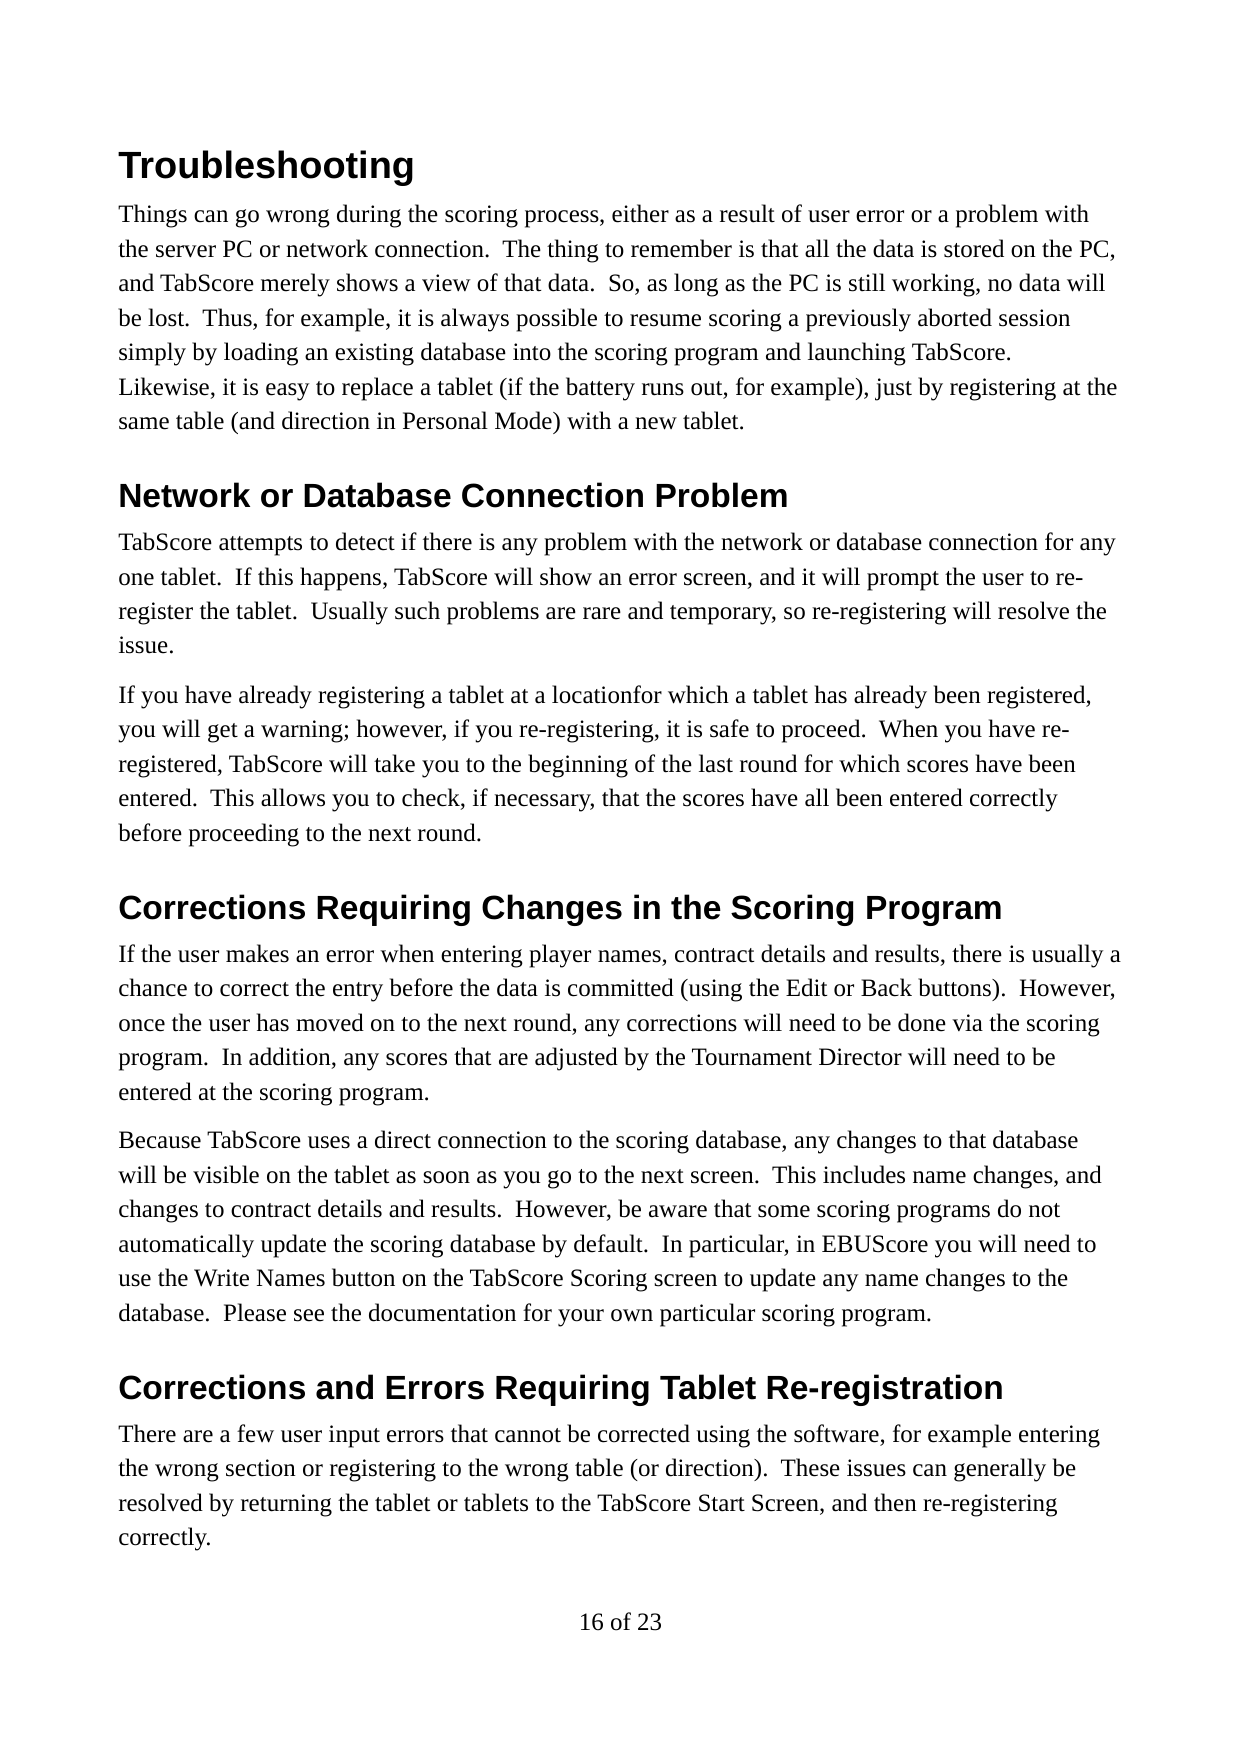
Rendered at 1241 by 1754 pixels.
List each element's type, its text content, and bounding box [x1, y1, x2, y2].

text Because TabScore uses a direct connection to the scoring database, any changes to that database will be visible on the tablet as soon as you go to the next screen. This includes name changes, and changes to contract details and results. However, be aware that some scoring programs do not automatically update the scoring database by default. In particular, in EBUScore you will need to use the Write Names button on the TabScore Scoring screen to update any name changes to the database. Please see the documentation for your own particular scoring program. [118, 1126, 1122, 1327]
subtitle Troubleshooting [118, 143, 1122, 187]
subtitle Network or Database Connection Problem [118, 476, 1122, 515]
text If the user makes an error when entering player names, contract details and results, there is usually a chance to correct the entry before the data is committed (using the Edit or Back buttons). However, once the user has moved on to the next round, any corrections will need to be done via the scoring program. In addition, any scores that are adjusted by the Tournament Director will need to be entered at the scoring program. [118, 939, 1122, 1105]
text There are a few user input errors that cannot be corrected using the software, for example entering the wrong section or registering to the wrong table (or direction). These issues can generally be resolved by returning the tablet or tablets to the TabScore Start Screen, and then re-registering correctly. [118, 1419, 1122, 1551]
text Things can go wrong during the scoring process, either as a result of user error or a problem with the server PC or network connection. The thing to remember is that all the data is stored on the PC, and TabScore merely shows a view of that data. So, as long as the PC is still working, no data will be lost. Thus, for example, it is always possible to resume scoring a previously aborted session simply by loading an existing database into the scoring program and launching TabScore. Likewise, it is easy to replace a tablet (if the battery runs out, for example), just by registering at the same table (and direction in Personal Mode) with a new tablet. [118, 199, 1122, 435]
text If you have already registering a tablet at a locationfor which a tablet has already been registered, you will get a warning; however, if you re-registering, it is safe to proceed. When you have re-registered, TabScore will take you to the beginning of the last round for which scores have been entered. This allows you to check, if necessary, that the scores have all been entered correctly before proceeding to the next round. [118, 680, 1122, 846]
subtitle Corrections Requiring Changes in the Scoring Program [118, 887, 1122, 926]
text TabScore attempts to detect if there is any problem with the network or database connection for any one tablet. If this happens, TabScore will show an error screen, and it will prompt the user to re-register the tablet. Usually such problems are rare and temporary, so re-registering will resolve the issue. [118, 527, 1122, 659]
subtitle Corrections and Errors Requiring Tablet Re-registration [118, 1368, 1122, 1407]
